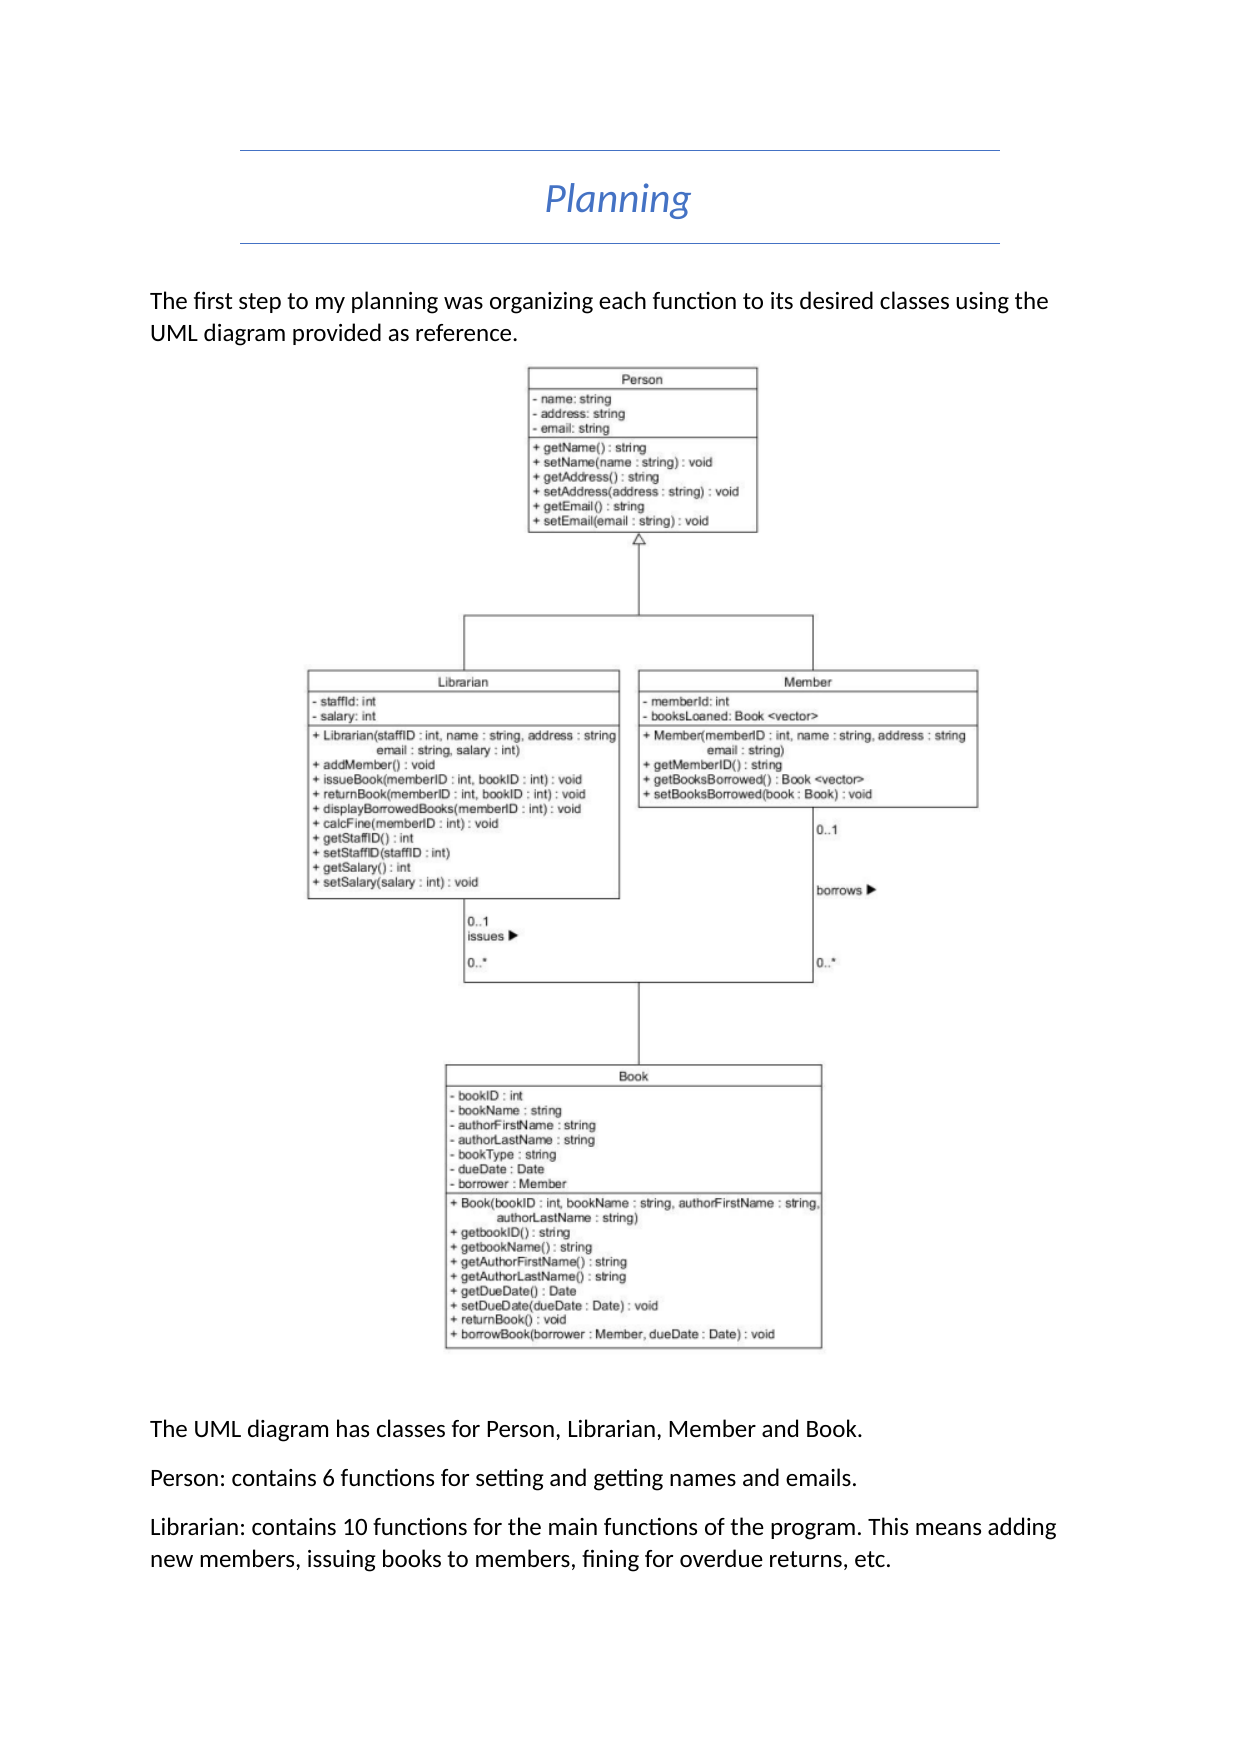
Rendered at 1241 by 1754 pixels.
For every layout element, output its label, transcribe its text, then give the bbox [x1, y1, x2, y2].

text Person: contains 6 functions for setting and getting names and emails. [150, 1462, 1090, 1492]
text Planning [240, 151, 1000, 243]
text The UML diagram has classes for Person, Librarian, Member and Book. [150, 1413, 1090, 1443]
text The first step to my planning was organizing each function to its desired classes using the UML diagram provided as reference. [150, 285, 1090, 348]
text Librarian: contains 10 functions for the main functions of the program. This means adding new members, issuing books to members, fining for overdue returns, etc. [150, 1511, 1090, 1573]
